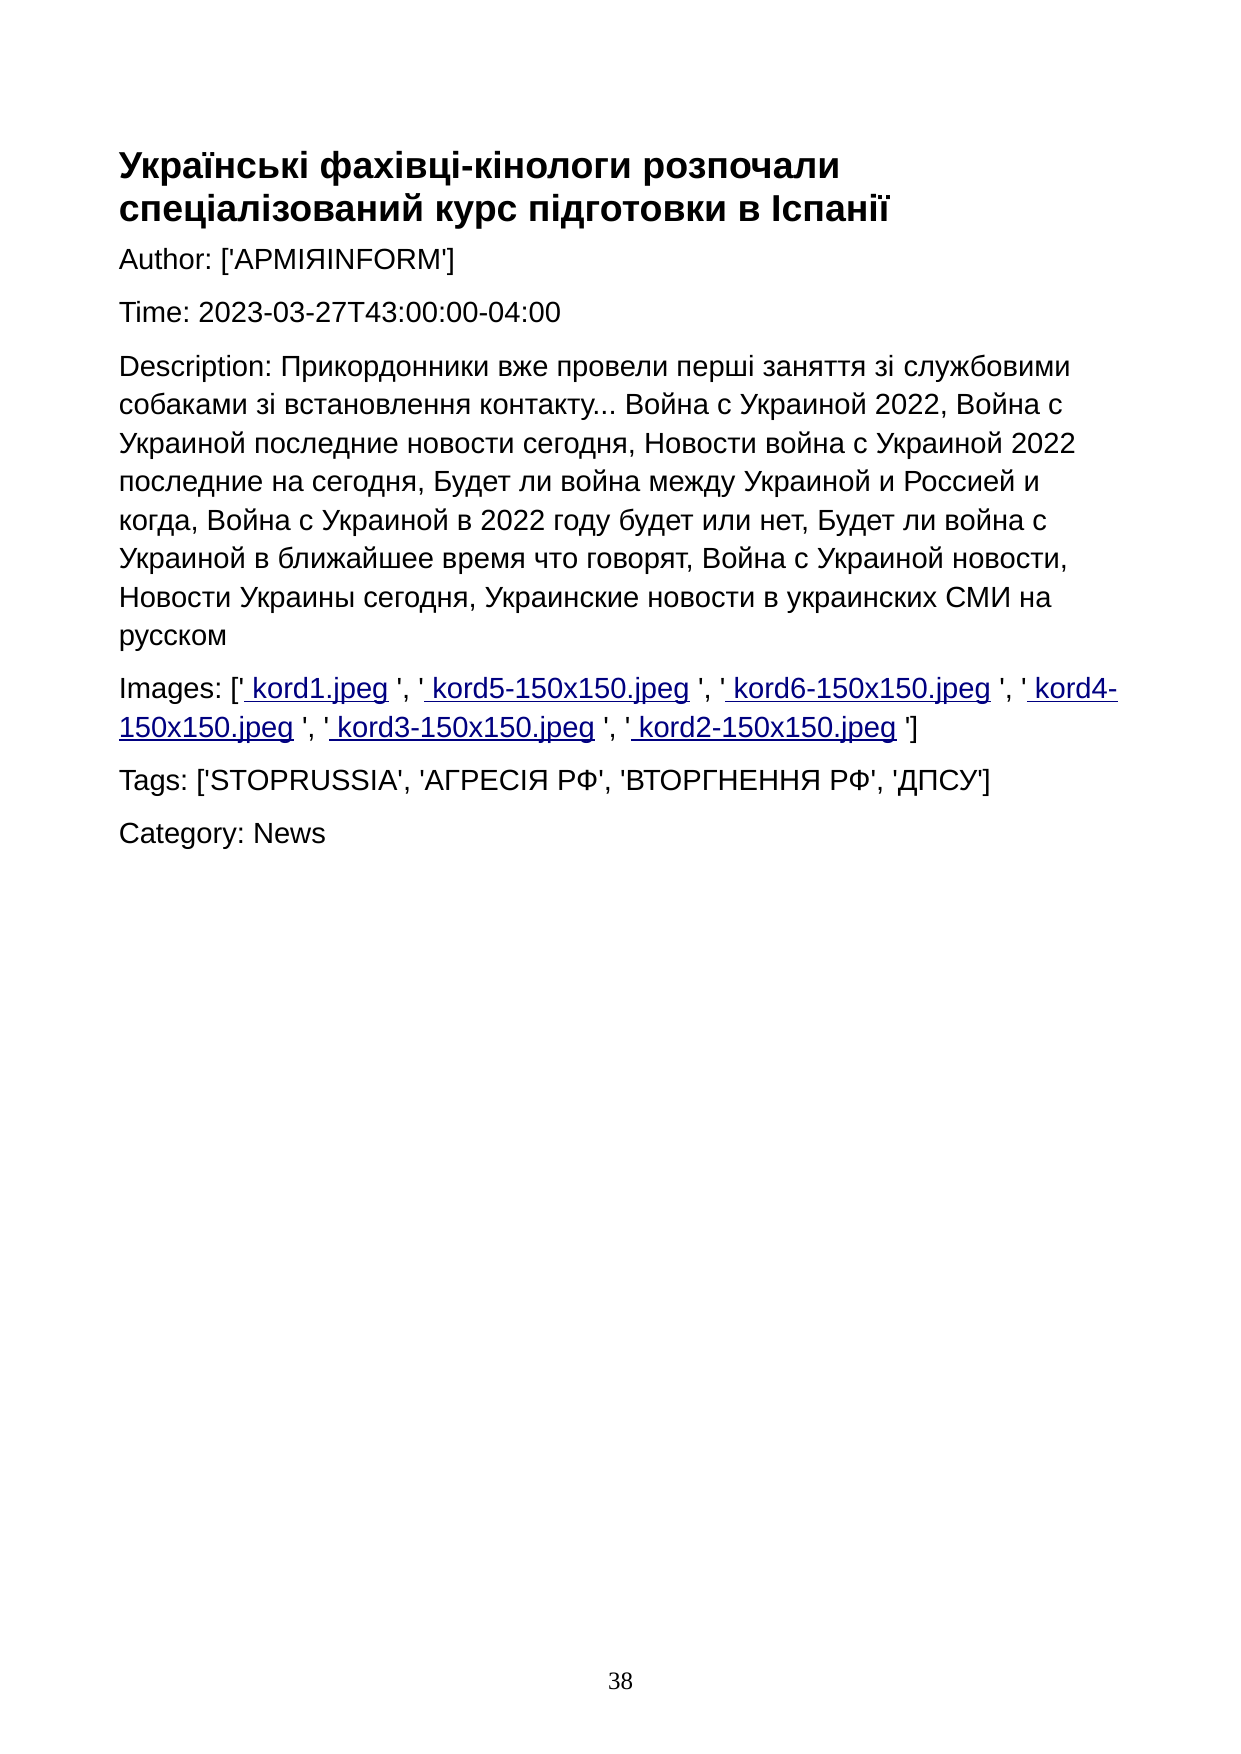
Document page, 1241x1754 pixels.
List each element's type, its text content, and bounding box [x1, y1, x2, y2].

text Images: [' kord1.jpeg ', ' kord5-150x150.jpeg ', ' kord6-150x150.jpeg ', ' kord4-150x150.jpeg ', ' kord3-150x150.jpeg ', ' kord2-150x150.jpeg '] [118, 671, 1122, 743]
text Tags: ['STOPRUSSIA', 'АГРЕСІЯ РФ', 'ВТОРГНЕННЯ РФ', 'ДПСУ'] [118, 763, 1122, 797]
text Description: Прикордонники вже провели перші заняття зі службовими собаками зі встановлення контакту... Война с Украиной 2022, Война с Украиной последние новости сегодня, Новости война с Украиной 2022 последние на сегодня, Будет ли война между Украиной и Россией и когда, Война с Украиной в 2022 году будет или нет, Будет ли война с Украиной в ближайшее время что говорят, Война с Украиной новости, Новости Украины сегодня, Украинские новости в украинских СМИ на русском [118, 348, 1122, 652]
text Category: News [118, 816, 1122, 850]
text Author: ['АРМІЯINFORM'] [118, 242, 1122, 276]
text Time: 2023-03-27T43:00:00-04:00 [118, 295, 1122, 329]
subtitle Українські фахівці-кінологи розпочали спеціалізований курс підготовки в Іспанії [118, 143, 1122, 230]
